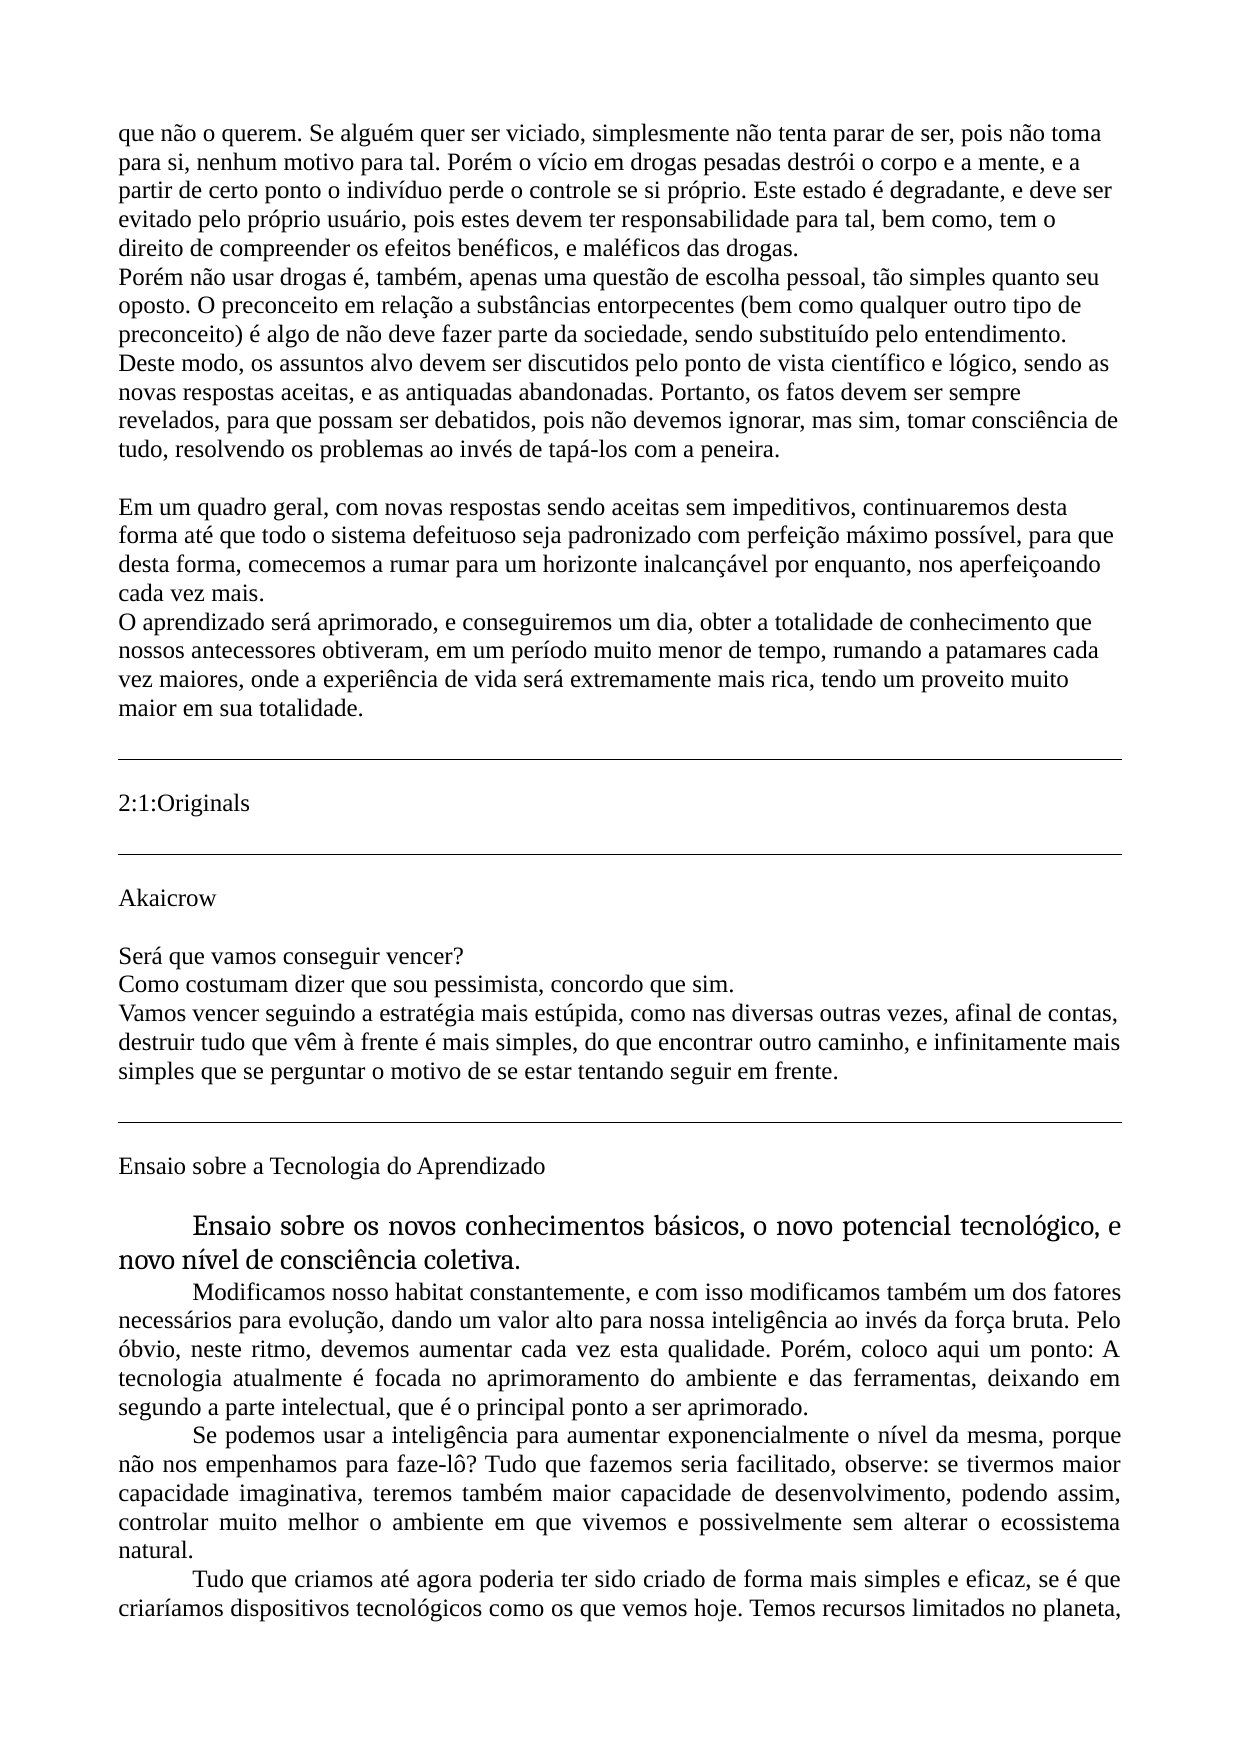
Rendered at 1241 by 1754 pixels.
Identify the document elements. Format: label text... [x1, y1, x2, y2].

text Ensaio sobre os novos conhecimentos básicos, o novo potencial tecnológico, e novo nível de consciência coletiva. [118, 1208, 1122, 1277]
text Ensaio sobre a Tecnologia do Aprendizado [118, 1151, 1122, 1180]
text Em um quadro geral, com novas respostas sendo aceitas sem impeditivos, continuaremos desta forma até que todo o sistema defeituoso seja padronizado com perfeição máximo possível, para que desta forma, comecemos a rumar para um horizonte inalcançável por enquanto, nos aperfeiçoando cada vez mais. O aprendizado será aprimorado, e conseguiremos um dia, obter a totalidade de conhecimento que nossos antecessores obtiveram, em um período muito menor de tempo, rumando a patamares cada vez maiores, onde a experiência de vida será extremamente mais rica, tendo um proveito muito maior em sua totalidade. [118, 492, 1122, 722]
text Akaicrow [118, 883, 1122, 912]
text que não o querem. Se alguém quer ser viciado, simplesmente não tenta parar de ser, pois não toma para si, nenhum motivo para tal. Porém o vício em drogas pesadas destrói o corpo e a mente, e a partir de certo ponto o indivíduo perde o controle se si próprio. Este estado é degradante, e deve ser evitado pelo próprio usuário, pois estes devem ter responsabilidade para tal, bem como, tem o direito de compreender os efeitos benéficos, e maléficos das drogas. Porém não usar drogas é, também, apenas uma questão de escolha pessoal, tão simples quanto seu oposto. O preconceito em relação a substâncias entorpecentes (bem como qualquer outro tipo de preconceito) é algo de não deve fazer parte da sociedade, sendo substituído pelo entendimento. Deste modo, os assuntos alvo devem ser discutidos pelo ponto de vista científico e lógico, sendo as novas respostas aceitas, e as antiquadas abandonadas. Portanto, os fatos devem ser sempre revelados, para que possam ser debatidos, pois não devemos ignorar, mas sim, tomar consciência de tudo, resolvendo os problemas ao invés de tapá-los com a peneira. [118, 118, 1122, 463]
text 2:1:Originals [118, 788, 1122, 817]
text Modificamos nosso habitat constantemente, e com isso modificamos também um dos fatores necessários para evolução, dando um valor alto para nossa inteligência ao invés da força bruta. Pelo óbvio, neste ritmo, devemos aumentar cada vez esta qualidade. Porém, coloco aqui um ponto: A tecnologia atualmente é focada no aprimoramento do ambiente e das ferramentas, deixando em segundo a parte intelectual, que é o principal ponto a ser aprimorado. Se podemos usar a inteligência para aumentar exponencialmente o nível da mesma, porque não nos empenhamos para faze-lô? Tudo que fazemos seria facilitado, observe: se tivermos maior capacidade imaginativa, teremos também maior capacidade de desenvolvimento, podendo assim, controlar muito melhor o ambiente em que vivemos e possivelmente sem alterar o ecossistema natural. Tudo que criamos até agora poderia ter sido criado de forma mais simples e eficaz, se é que criaríamos dispositivos tecnológicos como os que vemos hoje. Temos recursos limitados no planeta, [118, 1277, 1122, 1622]
text Será que vamos conseguir vencer? Como costumam dizer que sou pessimista, concordo que sim. Vamos vencer seguindo a estratégia mais estúpida, como nas diversas outras vezes, afinal de contas, destruir tudo que vêm à frente é mais simples, do que encontrar outro caminho, e infinitamente mais simples que se perguntar o motivo de se estar tentando seguir em frente. [118, 941, 1122, 1084]
